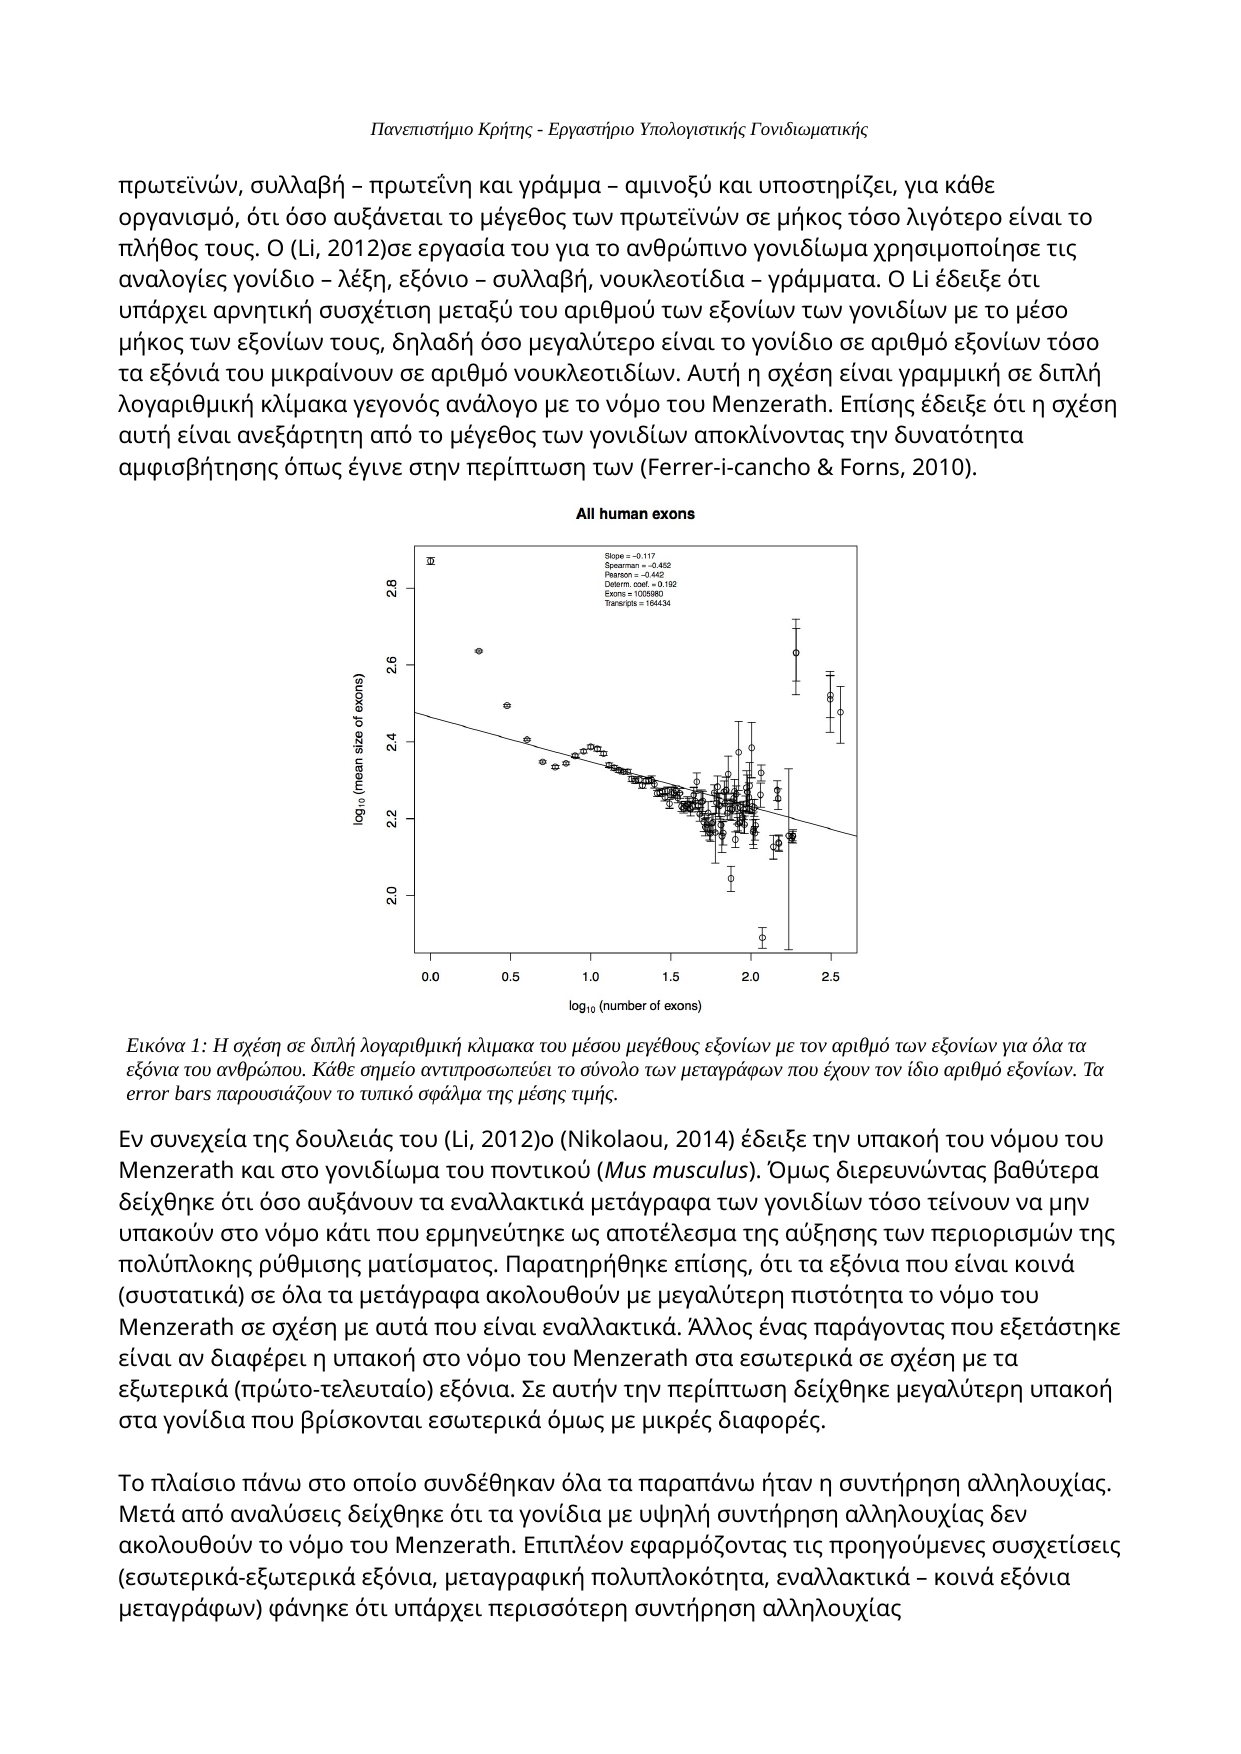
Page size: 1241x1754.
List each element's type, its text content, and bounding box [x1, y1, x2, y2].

text Εν συνεχεία της δουλειάς του (Li, 2012)⁠o (Nikolaou, 2014)⁠ έδειξε την υπακοή του νόμου του Menzerath και στο γονιδίωμα του ποντικού (Mus musculus). Όμως διερευνώντας βαθύτερα δείχθηκε ότι όσο αυξάνουν τα εναλλακτικά μετάγραφα των γονιδίων τόσο τείνουν να μην υπακούν στο νόμο κάτι που ερμηνεύτηκε ως αποτέλεσμα της αύξησης των περιορισμών της πολύπλοκης ρύθμισης ματίσματος. Παρατηρήθηκε επίσης, ότι τα εξόνια που είναι κοινά (συστατικά) σε όλα τα μετάγραφα ακολουθούν με μεγαλύτερη πιστότητα το νόμο του Menzerath σε σχέση με αυτά που είναι εναλλακτικά. Άλλος ένας παράγοντας που εξετάστηκε είναι αν διαφέρει η υπακοή στο νόμο του Menzerath στα εσωτερικά σε σχέση με τα εξωτερικά (πρώτο-τελευταίο) εξόνια. Σε αυτήν την περίπτωση δείχθηκε μεγαλύτερη υπακοή στα γονίδια που βρίσκονται εσωτερικά όμως με μικρές διαφορές. [118, 482, 1122, 1436]
text πρωτεϊνών, συλλαβή – πρωτεΐνη και γράμμα – αμινοξύ και υποστηρίζει, για κάθε οργανισμό, ότι όσο αυξάνεται το μέγεθος των πρωτεϊνών σε μήκος τόσο λιγότερο είναι το πλήθος τους. Ο (Li, 2012)⁠σε εργασία του για το ανθρώπινο γονιδίωμα χρησιμοποίησε τις αναλογίες γονίδιο – λέξη, εξόνιο – συλλαβή, νουκλεοτίδια – γράμματα. Ο Li έδειξε ότι υπάρχει αρνητική συσχέτιση μεταξύ του αριθμού των εξονίων των γονιδίων με το μέσο μήκος των εξονίων τους, δηλαδή όσο μεγαλύτερο είναι το γονίδιο σε αριθμό εξονίων τόσο τα εξόνιά του μικραίνουν σε αριθμό νουκλεοτιδίων. Αυτή η σχέση είναι γραμμική σε διπλή λογαριθμική κλίμακα γεγονός ανάλογο με το νόμο του Menzerath. Επίσης έδειξε ότι η σχέση αυτή είναι ανεξάρτητη από το μέγεθος των γονιδίων αποκλίνοντας την δυνατότητα αμφισβήτησης όπως έγινε στην περίπτωση των (Ferrer-i-cancho & Forns, 2010)⁠. [118, 169, 1122, 482]
text Το πλαίσιο πάνω στο οποίο συνδέθηκαν όλα τα παραπάνω ήταν η συντήρηση αλληλουχίας. Μετά από αναλύσεις δείχθηκε ότι τα γονίδια με υψηλή συντήρηση αλληλουχίας δεν ακολουθούν το νόμο του Menzerath. Επιπλέον εφαρμόζοντας τις προηγούμενες συσχετίσεις (εσωτερικά-εξωτερικά εξόνια, μεταγραφική πολυπλοκότητα, εναλλακτικά – κοινά εξόνια μεταγράφων) φάνηκε ότι υπάρχει περισσότερη συντήρηση αλληλουχίας [118, 1467, 1122, 1623]
text Εικόνα 1: Η σχέση σε διπλή λογαριθμική κλιμακα του μέσου μεγέθους εξονίων με τον αριθμό των εξονίων για όλα τα εξόνια του ανθρώπου. Κάθε σημείο αντιπροσωπεύει το σύνολο των μεταγράφων που έχουν τον ίδιο αριθμό εξονίων. Τα error bars παρουσιάζουν το τυπικό σφάλμα της μέσης τιμής. [126, 494, 1114, 1105]
picture [351, 481, 889, 1033]
